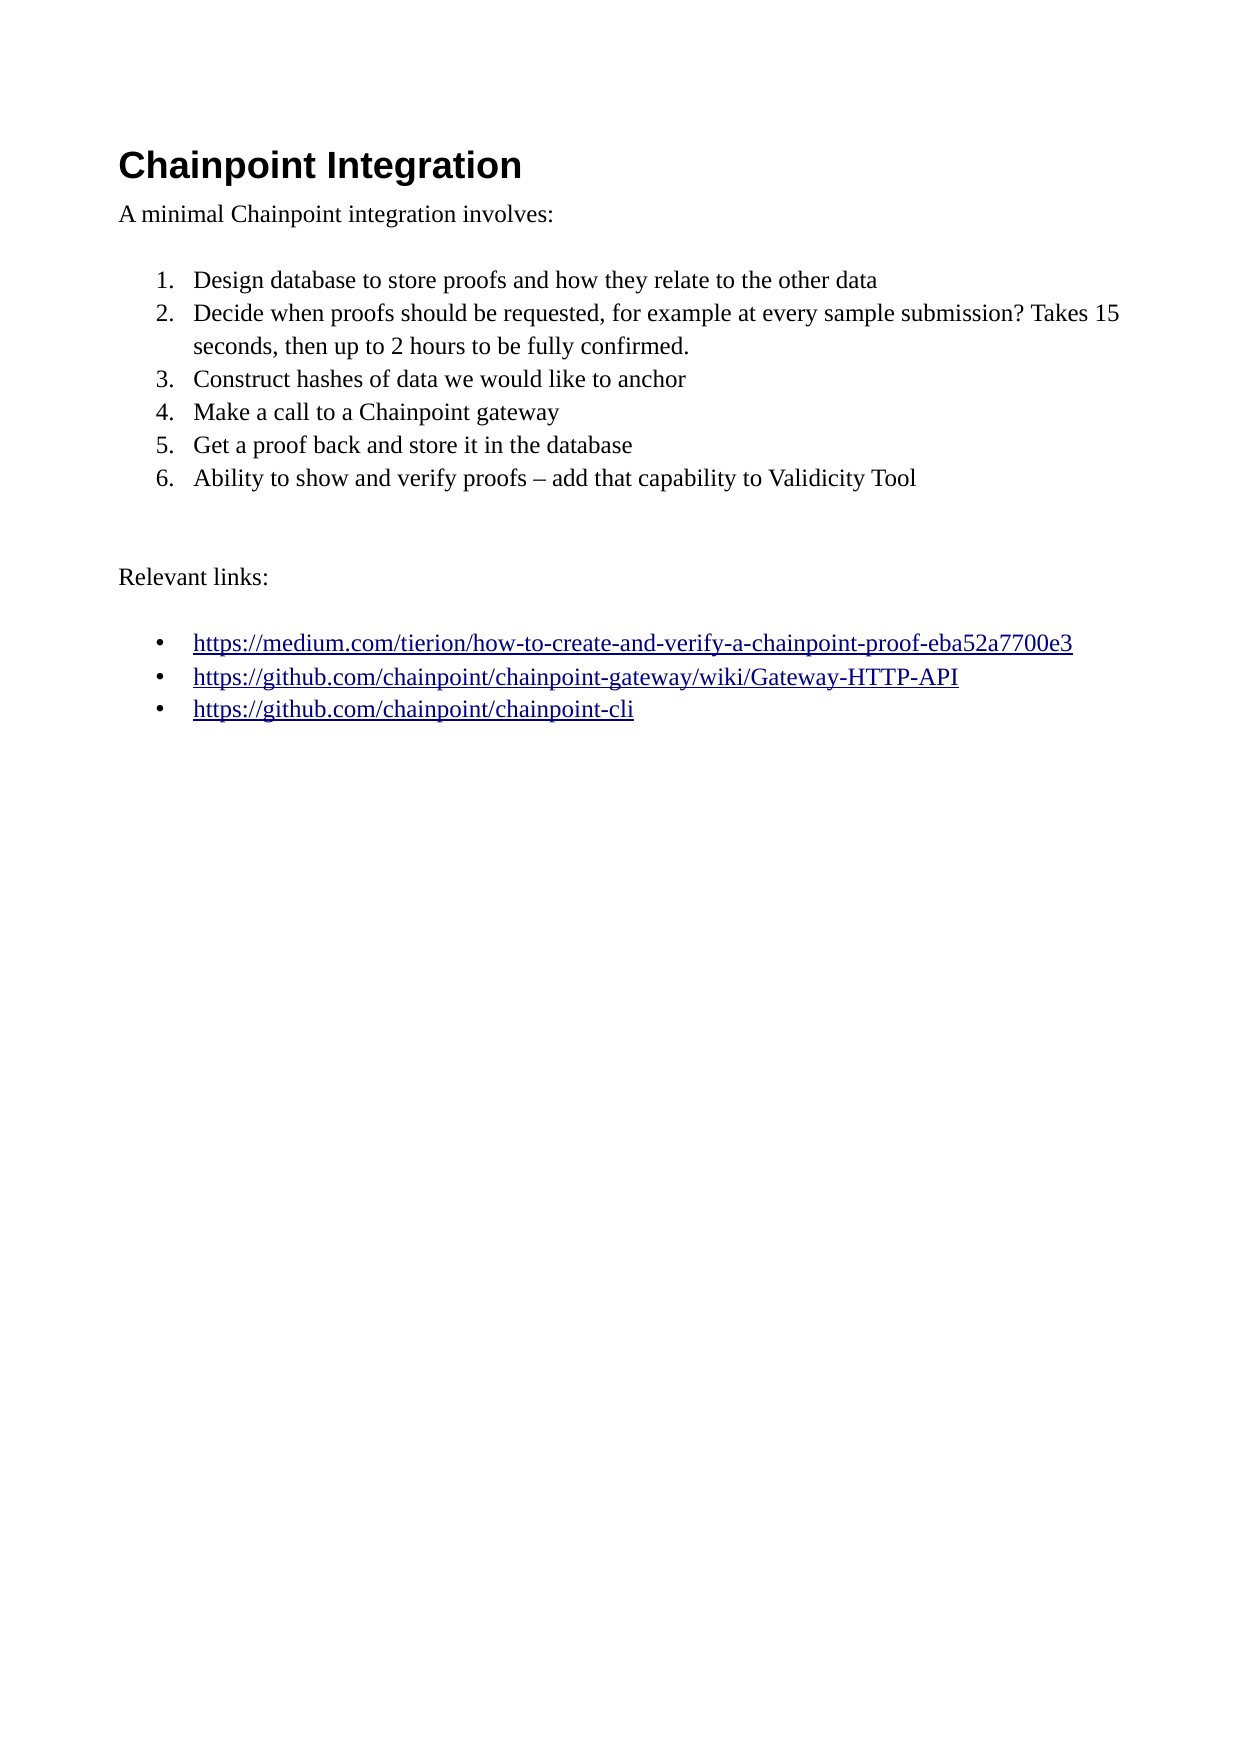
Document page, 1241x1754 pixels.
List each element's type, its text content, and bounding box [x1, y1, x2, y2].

subtitle Relevant links: [118, 562, 1122, 591]
subtitle https://github.com/chainpoint/chainpoint-cli [156, 694, 1122, 723]
subtitle Make a call to a Chainpoint gateway [156, 397, 1122, 426]
subtitle https://medium.com/tierion/how-to-create-and-verify-a-chainpoint-proof-eba52a7700e3 [156, 628, 1122, 657]
subtitle https://github.com/chainpoint/chainpoint-gateway/wiki/Gateway-HTTP-API [156, 662, 1122, 690]
subtitle Get a proof back and store it in the database [156, 430, 1122, 459]
subtitle Design database to store proofs and how they relate to the other data [156, 265, 1122, 294]
subtitle Decide when proofs should be requested, for example at every sample submission? Takes 15 seconds, then up to 2 hours to be fully confirmed. [156, 298, 1122, 360]
subtitle Construct hashes of data we would like to anchor [156, 364, 1122, 393]
subtitle Ability to show and verify proofs – add that capability to Validicity Tool [156, 463, 1122, 492]
subtitle A minimal Chainpoint integration involves: [118, 199, 1122, 228]
subtitle Chainpoint Integration [118, 143, 1122, 187]
